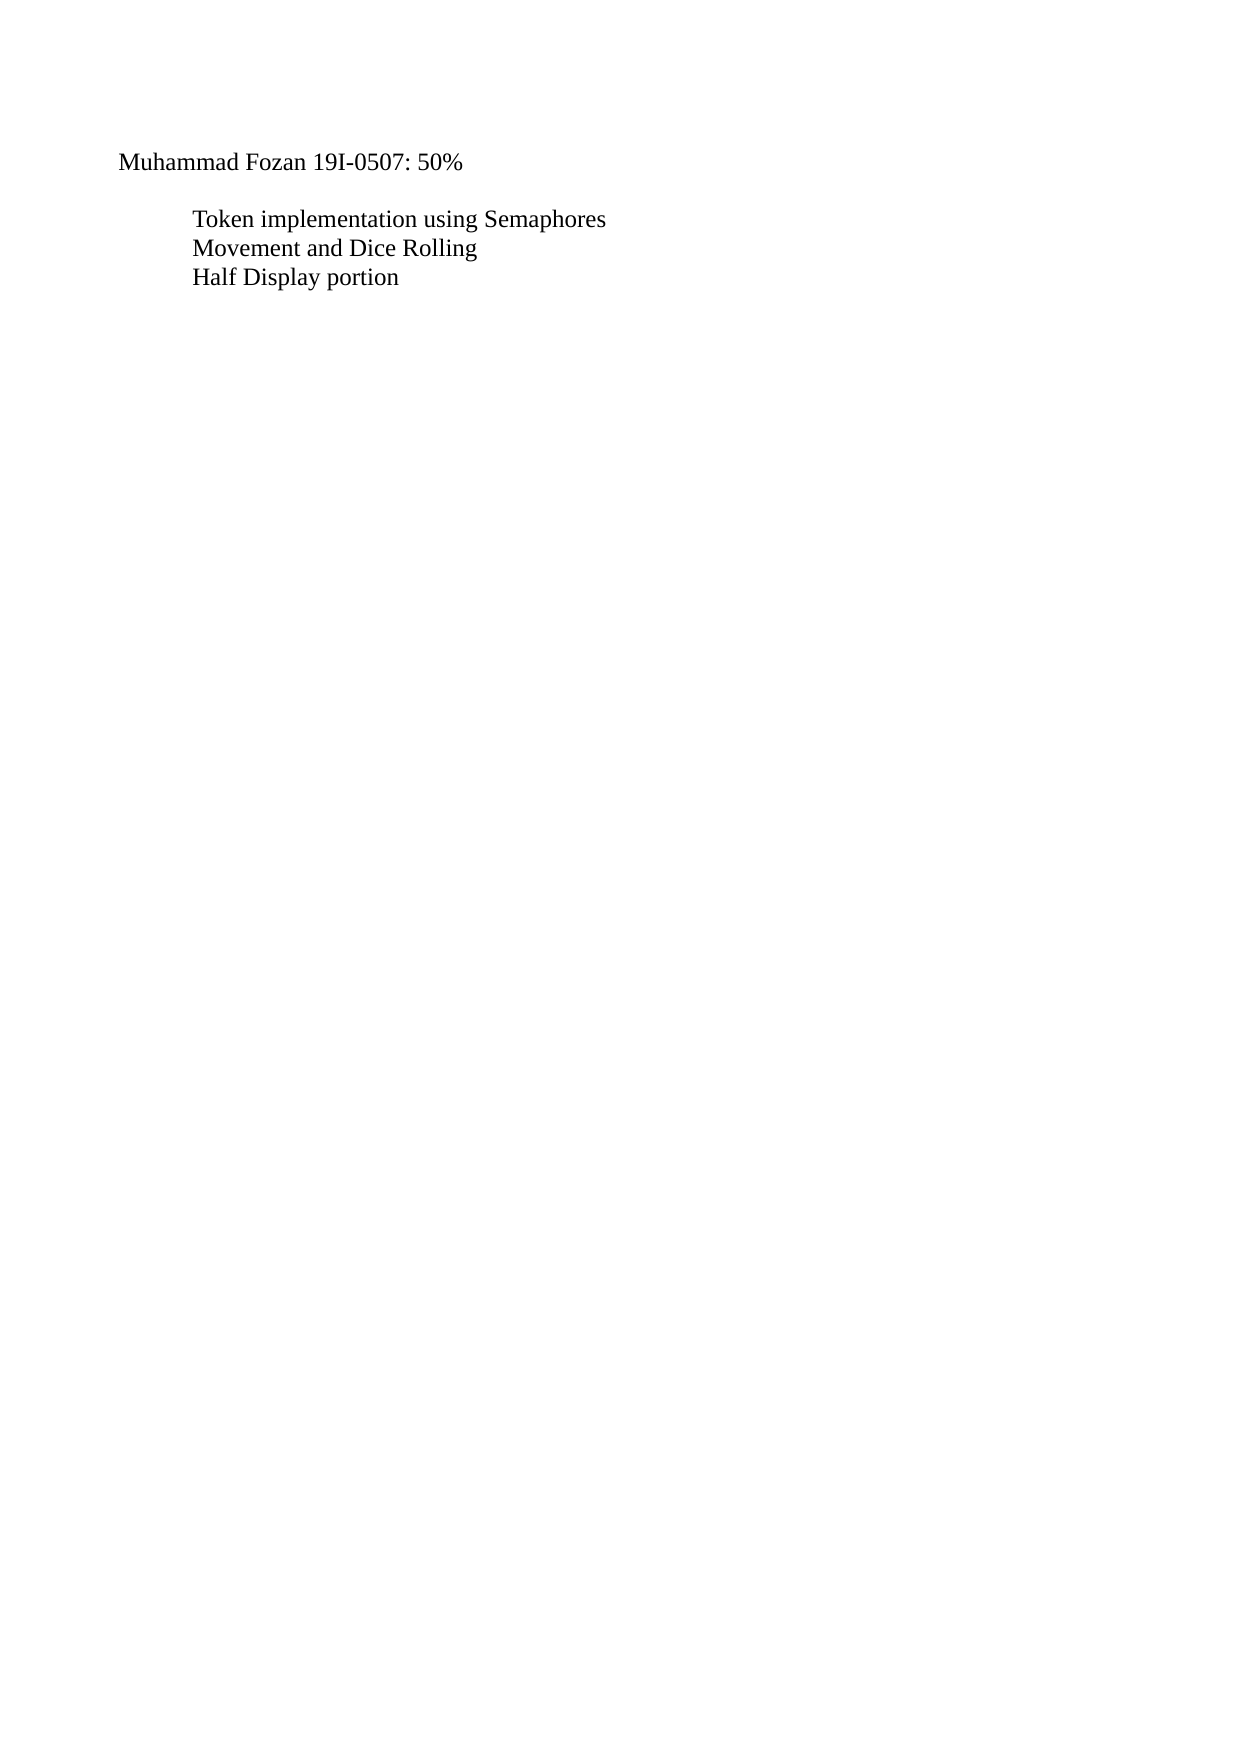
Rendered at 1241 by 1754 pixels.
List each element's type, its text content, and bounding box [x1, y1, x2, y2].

text Token implementation using Semaphores [118, 204, 1122, 233]
text Movement and Dice Rolling [118, 233, 1122, 262]
text Muhammad Fozan 19I-0507: 50% [118, 147, 1122, 176]
text Half Display portion [118, 262, 1122, 291]
